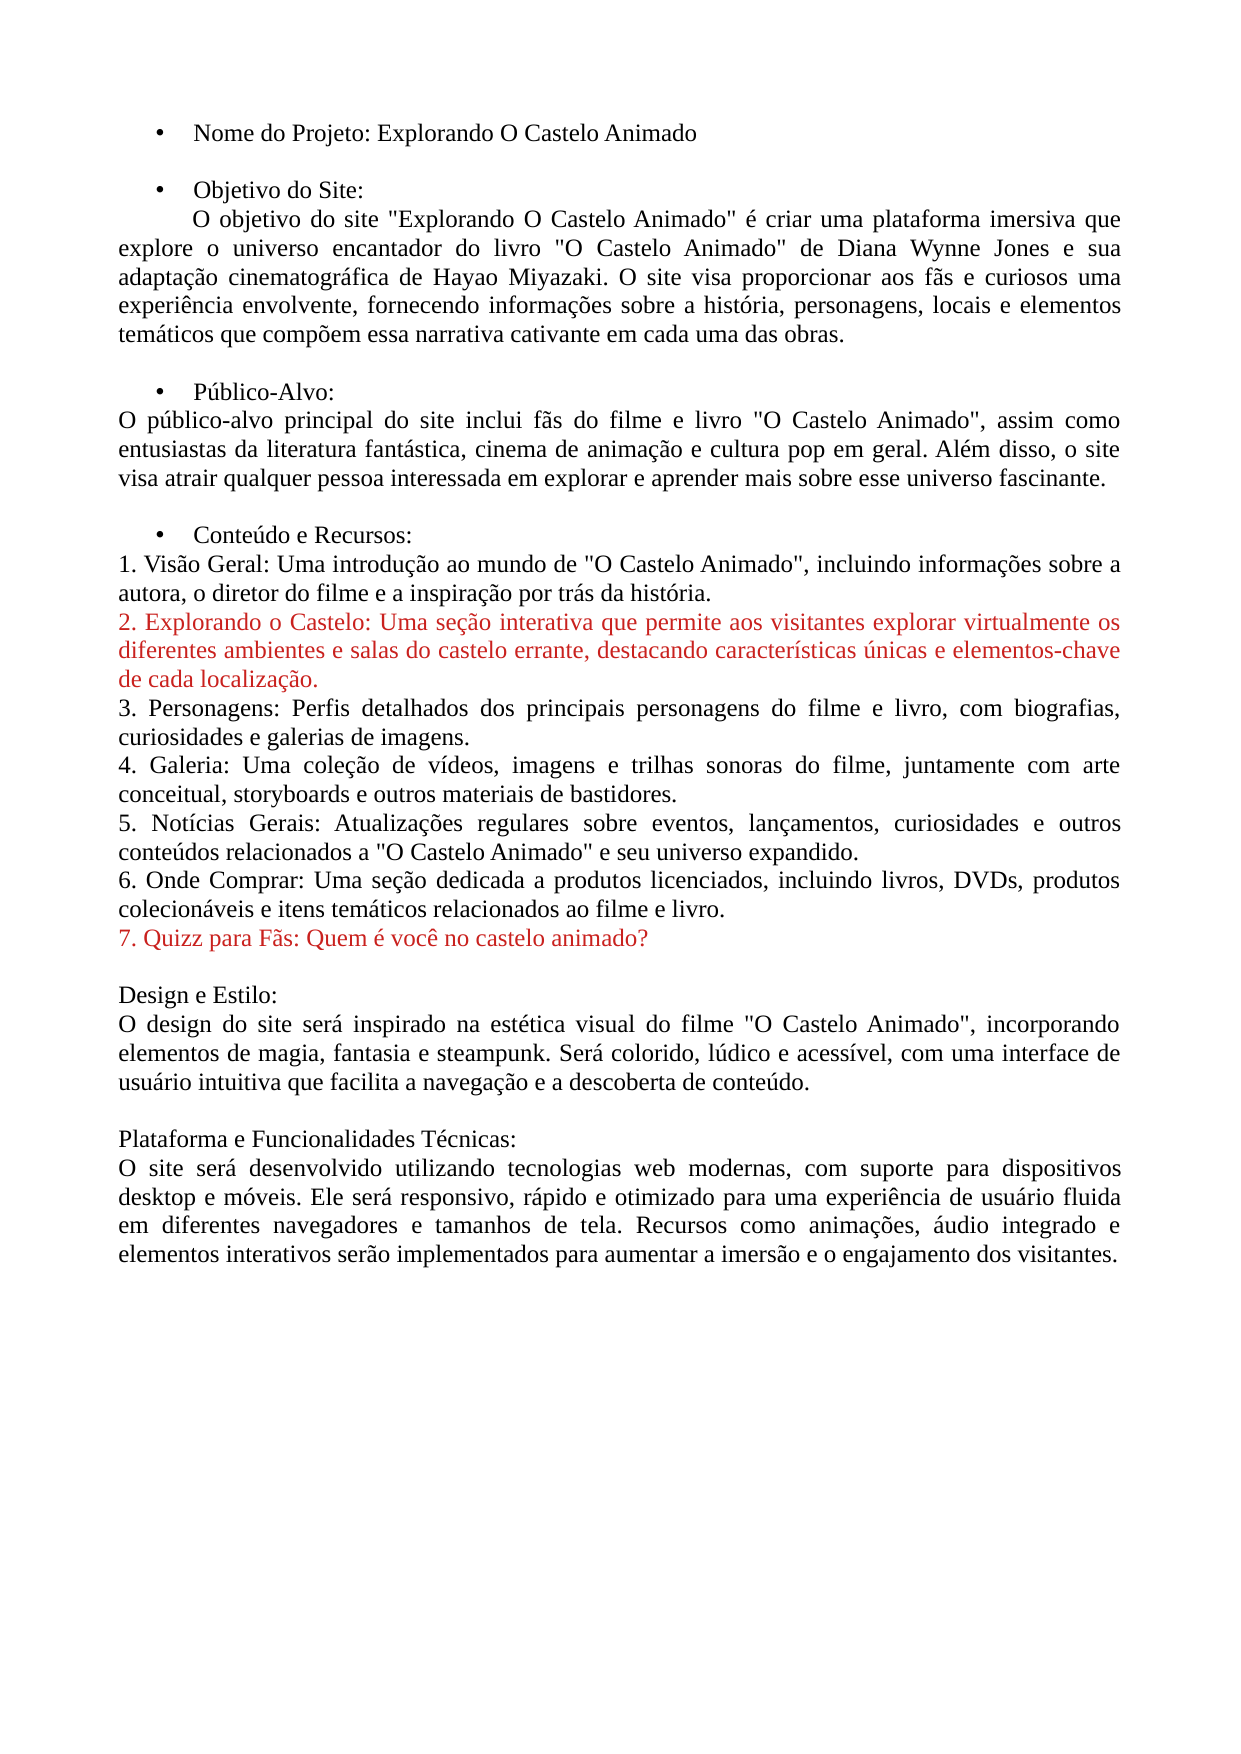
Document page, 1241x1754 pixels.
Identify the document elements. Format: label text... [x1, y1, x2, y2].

text 1. Visão Geral: Uma introdução ao mundo de "O Castelo Animado", incluindo informações sobre a autora, o diretor do filme e a inspiração por trás da história. [118, 549, 1122, 607]
text Plataforma e Funcionalidades Técnicas: [118, 1124, 1122, 1153]
text O design do site será inspirado na estética visual do filme "O Castelo Animado", incorporando elementos de magia, fantasia e steampunk. Será colorido, lúdico e acessível, com uma interface de usuário intuitiva que facilita a navegação e a descoberta de conteúdo. [118, 1009, 1122, 1096]
text O objetivo do site "Explorando O Castelo Animado" é criar uma plataforma imersiva que explore o universo encantador do livro "O Castelo Animado" de Diana Wynne Jones e sua adaptação cinematográfica de Hayao Miyazaki. O site visa proporcionar aos fãs e curiosos uma experiência envolvente, fornecendo informações sobre a história, personagens, locais e elementos temáticos que compõem essa narrativa cativante em cada uma das obras. [118, 204, 1122, 348]
text 6. Onde Comprar: Uma seção dedicada a produtos licenciados, incluindo livros, DVDs, produtos colecionáveis e itens temáticos relacionados ao filme e livro. [118, 866, 1122, 923]
list Público-Alvo: [156, 377, 1122, 406]
list Nome do Projeto: Explorando O Castelo Animado [156, 118, 1122, 147]
text Design e Estilo: [118, 981, 1122, 1009]
text O site será desenvolvido utilizando tecnologias web modernas, com suporte para dispositivos desktop e móveis. Ele será responsivo, rápido e otimizado para uma experiência de usuário fluida em diferentes navegadores e tamanhos de tela. Recursos como animações, áudio integrado e elementos interativos serão implementados para aumentar a imersão e o engajamento dos visitantes. [118, 1153, 1122, 1268]
text 5. Notícias Gerais: Atualizações regulares sobre eventos, lançamentos, curiosidades e outros conteúdos relacionados a "O Castelo Animado" e seu universo expandido. [118, 808, 1122, 866]
list Conteúdo e Recursos: [156, 521, 1122, 549]
text O público-alvo principal do site inclui fãs do filme e livro "O Castelo Animado", assim como entusiastas da literatura fantástica, cinema de animação e cultura pop em geral. Além disso, o site visa atrair qualquer pessoa interessada em explorar e aprender mais sobre esse universo fascinante. [118, 406, 1122, 492]
text 2. Explorando o Castelo: Uma seção interativa que permite aos visitantes explorar virtualmente os diferentes ambientes e salas do castelo errante, destacando características únicas e elementos-chave de cada localização. [118, 607, 1122, 693]
text 4. Galeria: Uma coleção de vídeos, imagens e trilhas sonoras do filme, juntamente com arte conceitual, storyboards e outros materiais de bastidores. [118, 751, 1122, 808]
text 7. Quizz para Fãs: Quem é você no castelo animado? [118, 923, 1122, 952]
list Objetivo do Site: [156, 176, 1122, 204]
text 3. Personagens: Perfis detalhados dos principais personagens do filme e livro, com biografias, curiosidades e galerias de imagens. [118, 693, 1122, 751]
